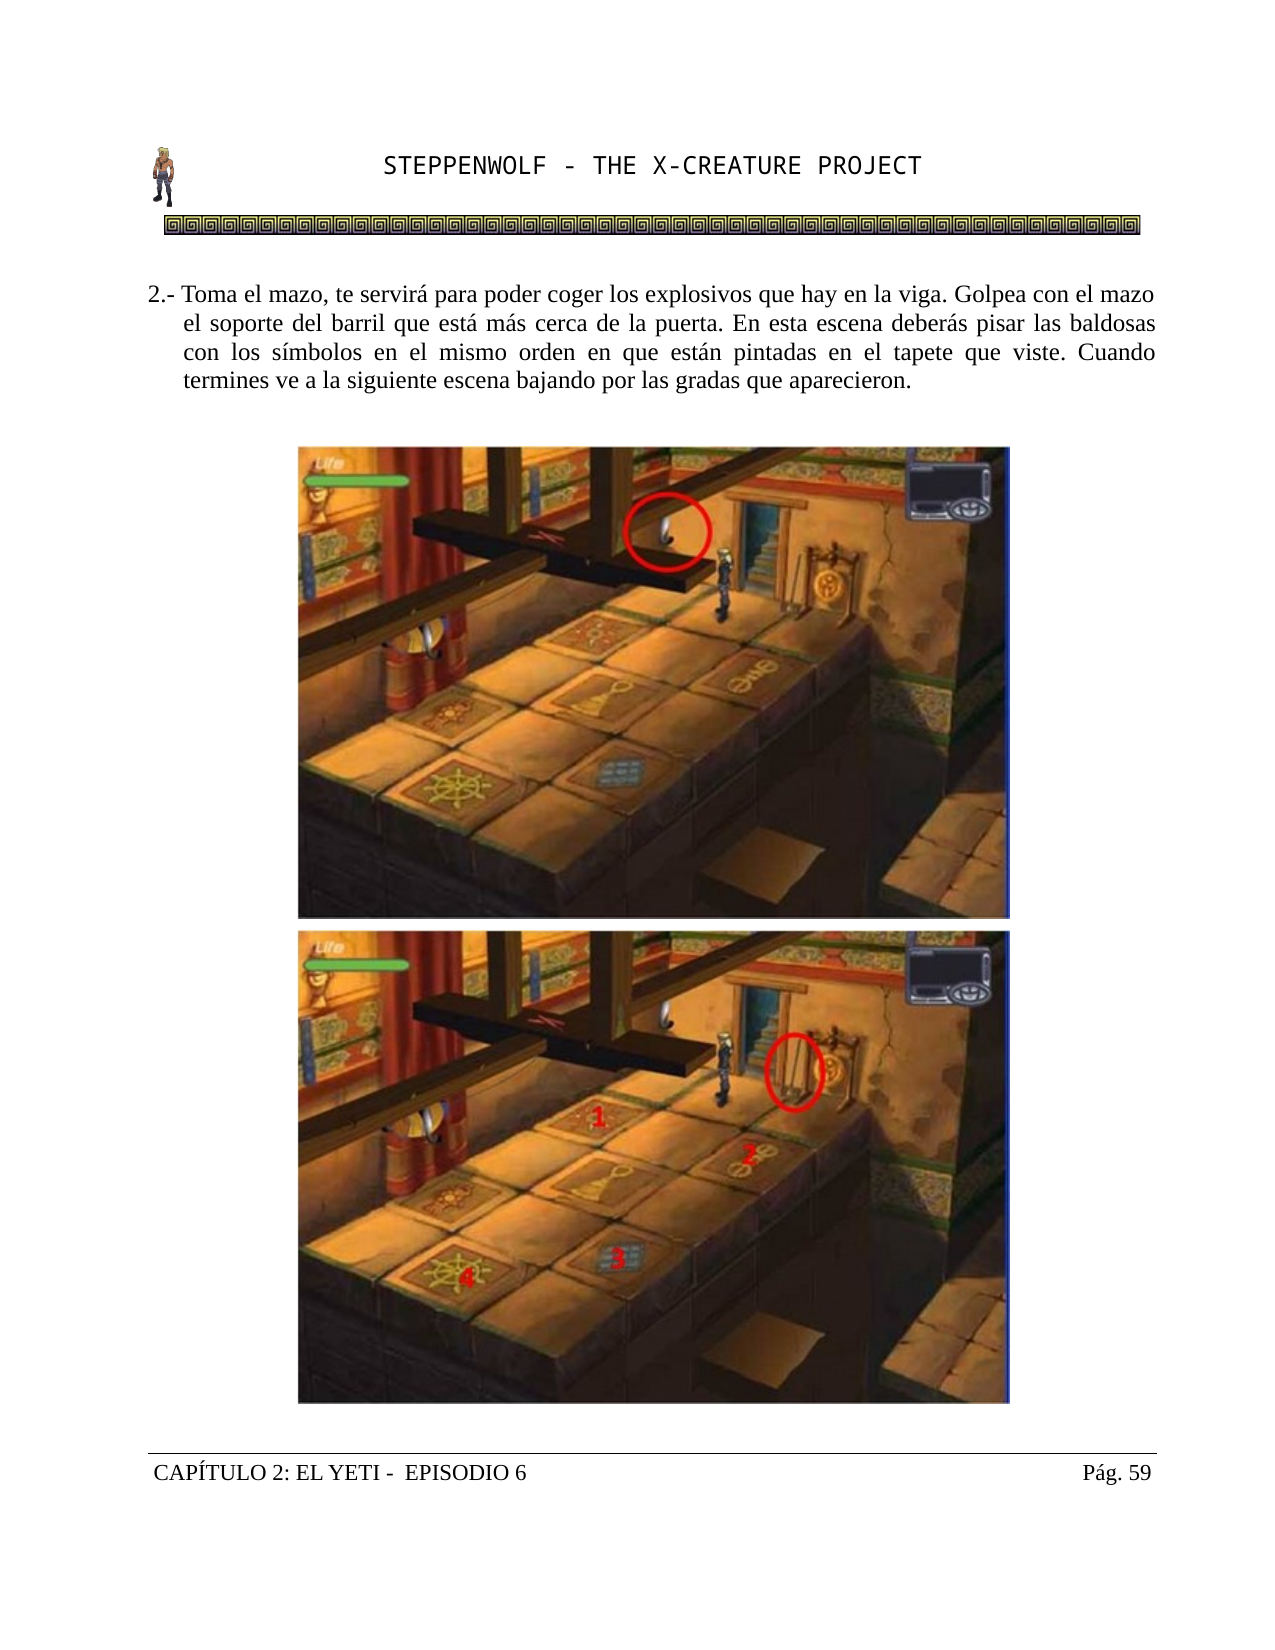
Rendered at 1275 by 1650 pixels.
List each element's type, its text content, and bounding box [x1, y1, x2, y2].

picture [297, 930, 1010, 1404]
text 2.- Toma el mazo, te servirá para poder coger los explosivos que hay en la viga. Golpea con el mazo el soporte del barril que está más cerca de la puerta. En esta escena deberás pisar las baldosas con los símbolos en el mismo orden en que están pintadas en el tapete que viste. Cuando termines ve a la siguiente escena bajando por las gradas que aparecieron. [148, 279, 1157, 394]
picture [147, 147, 181, 207]
picture [164, 215, 1141, 235]
picture [297, 446, 1010, 919]
